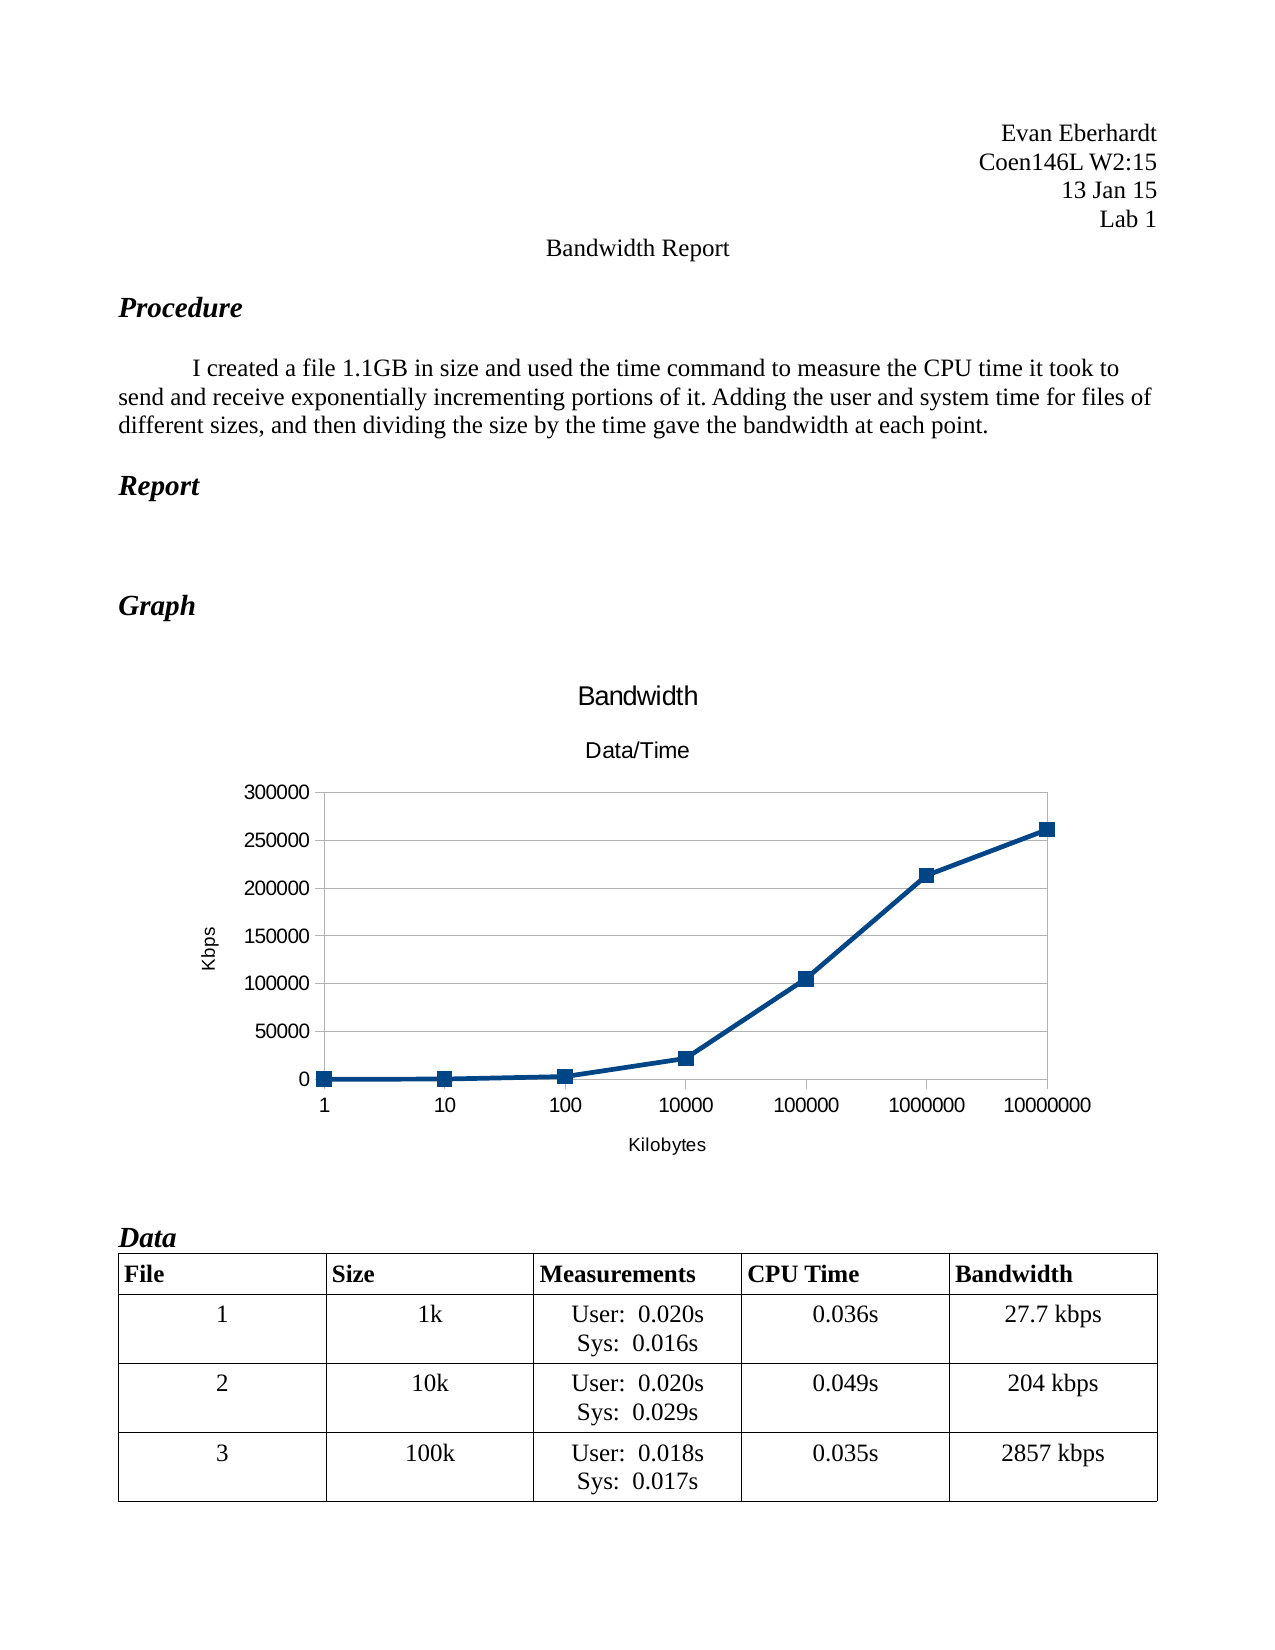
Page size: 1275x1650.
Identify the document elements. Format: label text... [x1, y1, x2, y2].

table_cell 2857 kbps [950, 1433, 1157, 1501]
text Graph [118, 588, 1157, 621]
table_header Bandwidth [950, 1254, 1157, 1294]
table_cell 204 kbps [950, 1364, 1157, 1432]
table_cell 0.049s [742, 1364, 949, 1432]
text Procedure [118, 291, 1157, 324]
text Lab 1 [118, 204, 1157, 233]
table_cell 3 [119, 1433, 326, 1501]
text Report [118, 468, 1157, 501]
table_cell User: 0.020s Sys: 0.029s [534, 1364, 741, 1432]
text Bandwidth Report [118, 233, 1157, 262]
text 13 Jan 15 [118, 176, 1157, 204]
table_cell 27.7 kbps [950, 1295, 1157, 1363]
table_header Measurements [534, 1254, 741, 1294]
text I created a file 1.1GB in size and used the time command to measure the CPU time it took to send and receive exponentially incrementing portions of it. Adding the user and system time for files of different sizes, and then dividing the size by the time gave the bandwidth at each point. [118, 353, 1157, 439]
table_cell User: 0.018s Sys: 0.017s [534, 1433, 741, 1501]
table_header Size [327, 1254, 533, 1294]
table_cell 2 [119, 1364, 326, 1432]
table_cell 10k [327, 1364, 533, 1432]
text Coen146L W2:15 [118, 147, 1157, 176]
table_header File [119, 1254, 326, 1294]
table_header CPU Time [742, 1254, 949, 1294]
text Data [118, 1220, 1157, 1253]
text Evan Eberhardt [118, 118, 1157, 147]
table_cell 100k [327, 1433, 533, 1501]
table_cell User: 0.020s Sys: 0.016s [534, 1295, 741, 1363]
table_cell 0.035s [742, 1433, 949, 1501]
table_cell 1k [327, 1295, 533, 1363]
table_cell 1 [119, 1295, 326, 1363]
table_cell 0.036s [742, 1295, 949, 1363]
